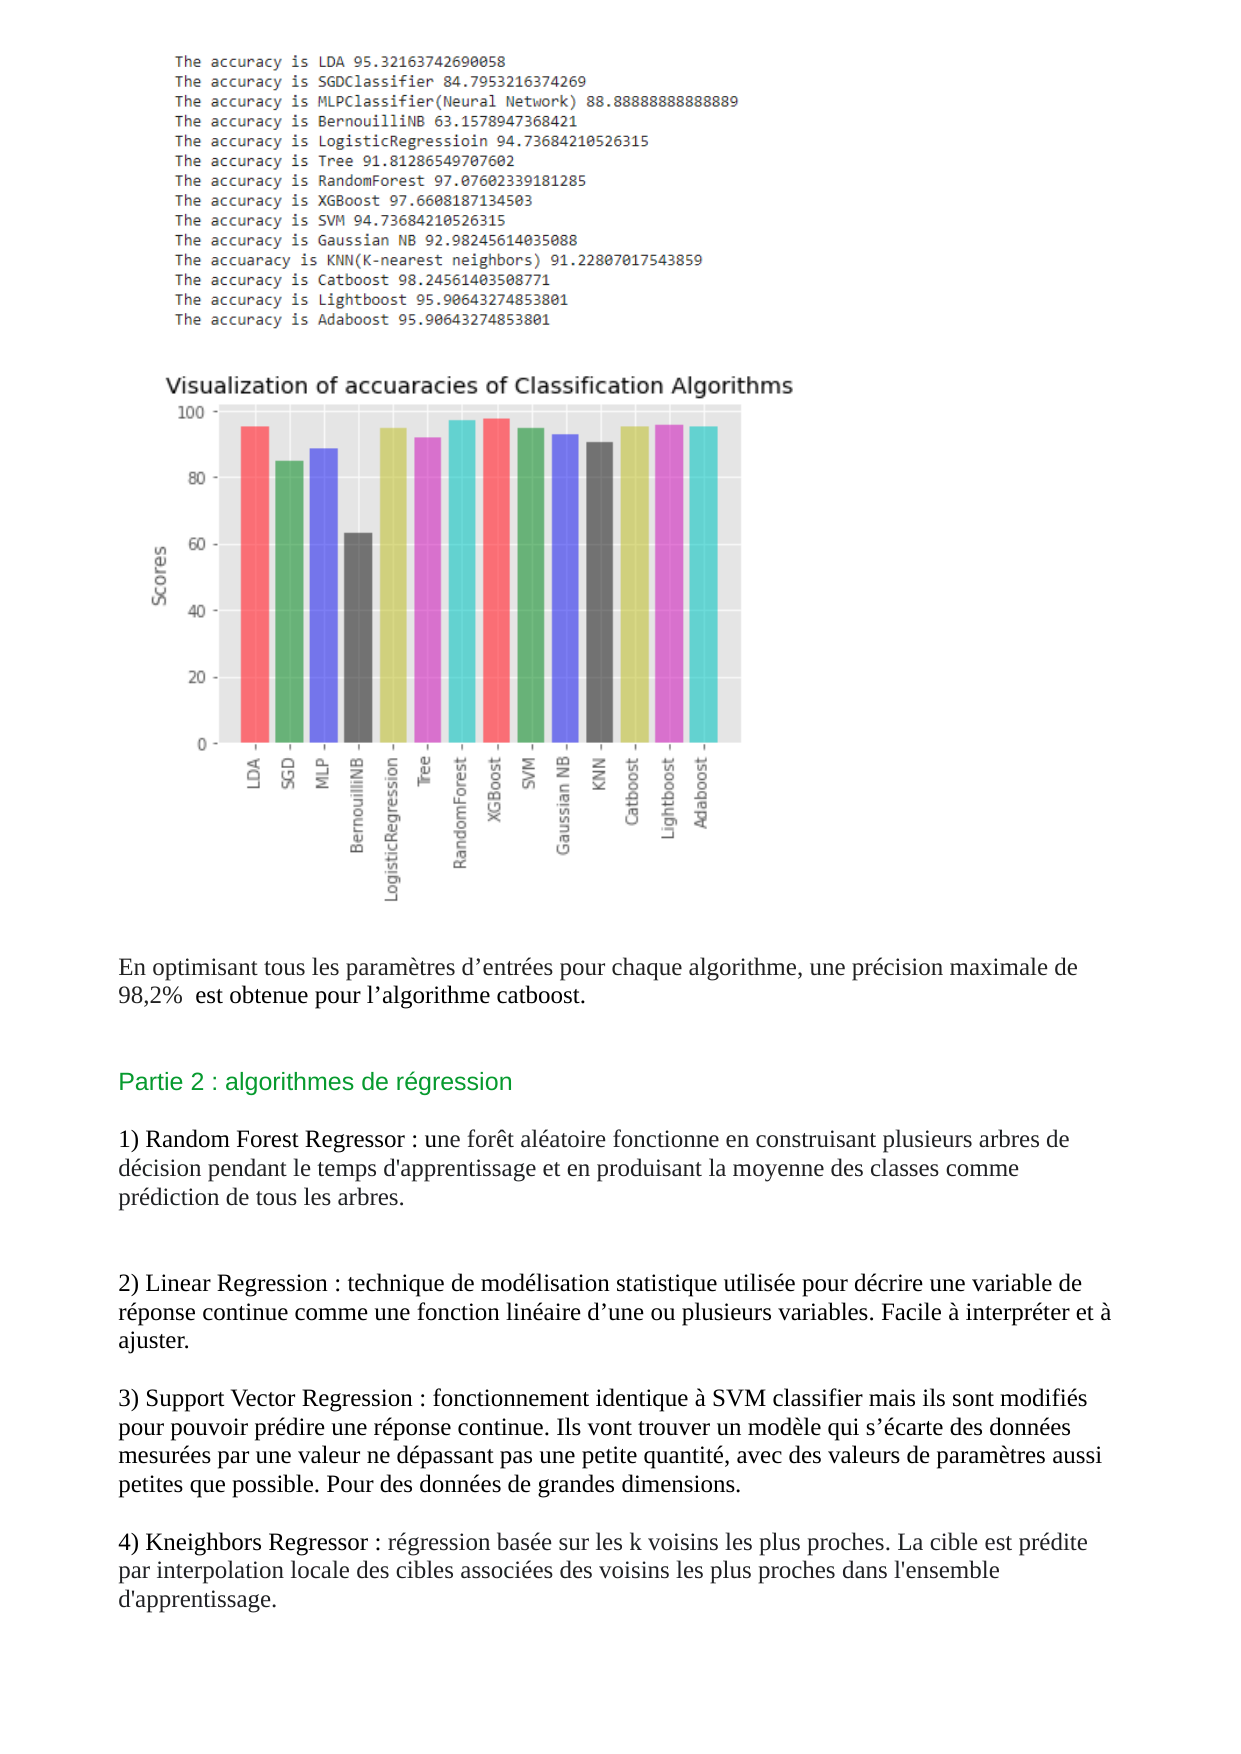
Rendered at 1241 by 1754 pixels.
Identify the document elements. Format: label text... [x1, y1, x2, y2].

text En optimisant tous les paramètres d’entrées pour chaque algorithme, une précision maximale de 98,2% est obtenue pour l’algorithme catboost. [118, 952, 1122, 1009]
text Partie 2 : algorithmes de régression [118, 1067, 1122, 1096]
picture [124, 375, 832, 923]
text 2) Linear Regression : technique de modélisation statistique utilisée pour décrire une variable de réponse continue comme une fonction linéaire d’une ou plusieurs variables. Facile à interpréter et à ajuster. [118, 1268, 1122, 1354]
picture [163, 46, 806, 340]
text 1) Random Forest Regressor : une forêt aléatoire fonctionne en construisant plusieurs arbres de décision pendant le temps d'apprentissage et en produisant la moyenne des classes comme prédiction de tous les arbres. [118, 1124, 1122, 1211]
text 3) Support Vector Regression : fonctionnement identique à SVM classifier mais ils sont modifiés pour pouvoir prédire une réponse continue. Ils vont trouver un modèle qui s’écarte des données mesurées par une valeur ne dépassant pas une petite quantité, avec des valeurs de paramètres aussi petites que possible. Pour des données de grandes dimensions. [118, 1383, 1122, 1498]
text 4) Kneighbors Regressor : régression basée sur les k voisins les plus proches. La cible est prédite par interpolation locale des cibles associées des voisins les plus proches dans l'ensemble d'apprentissage. [118, 1527, 1122, 1613]
